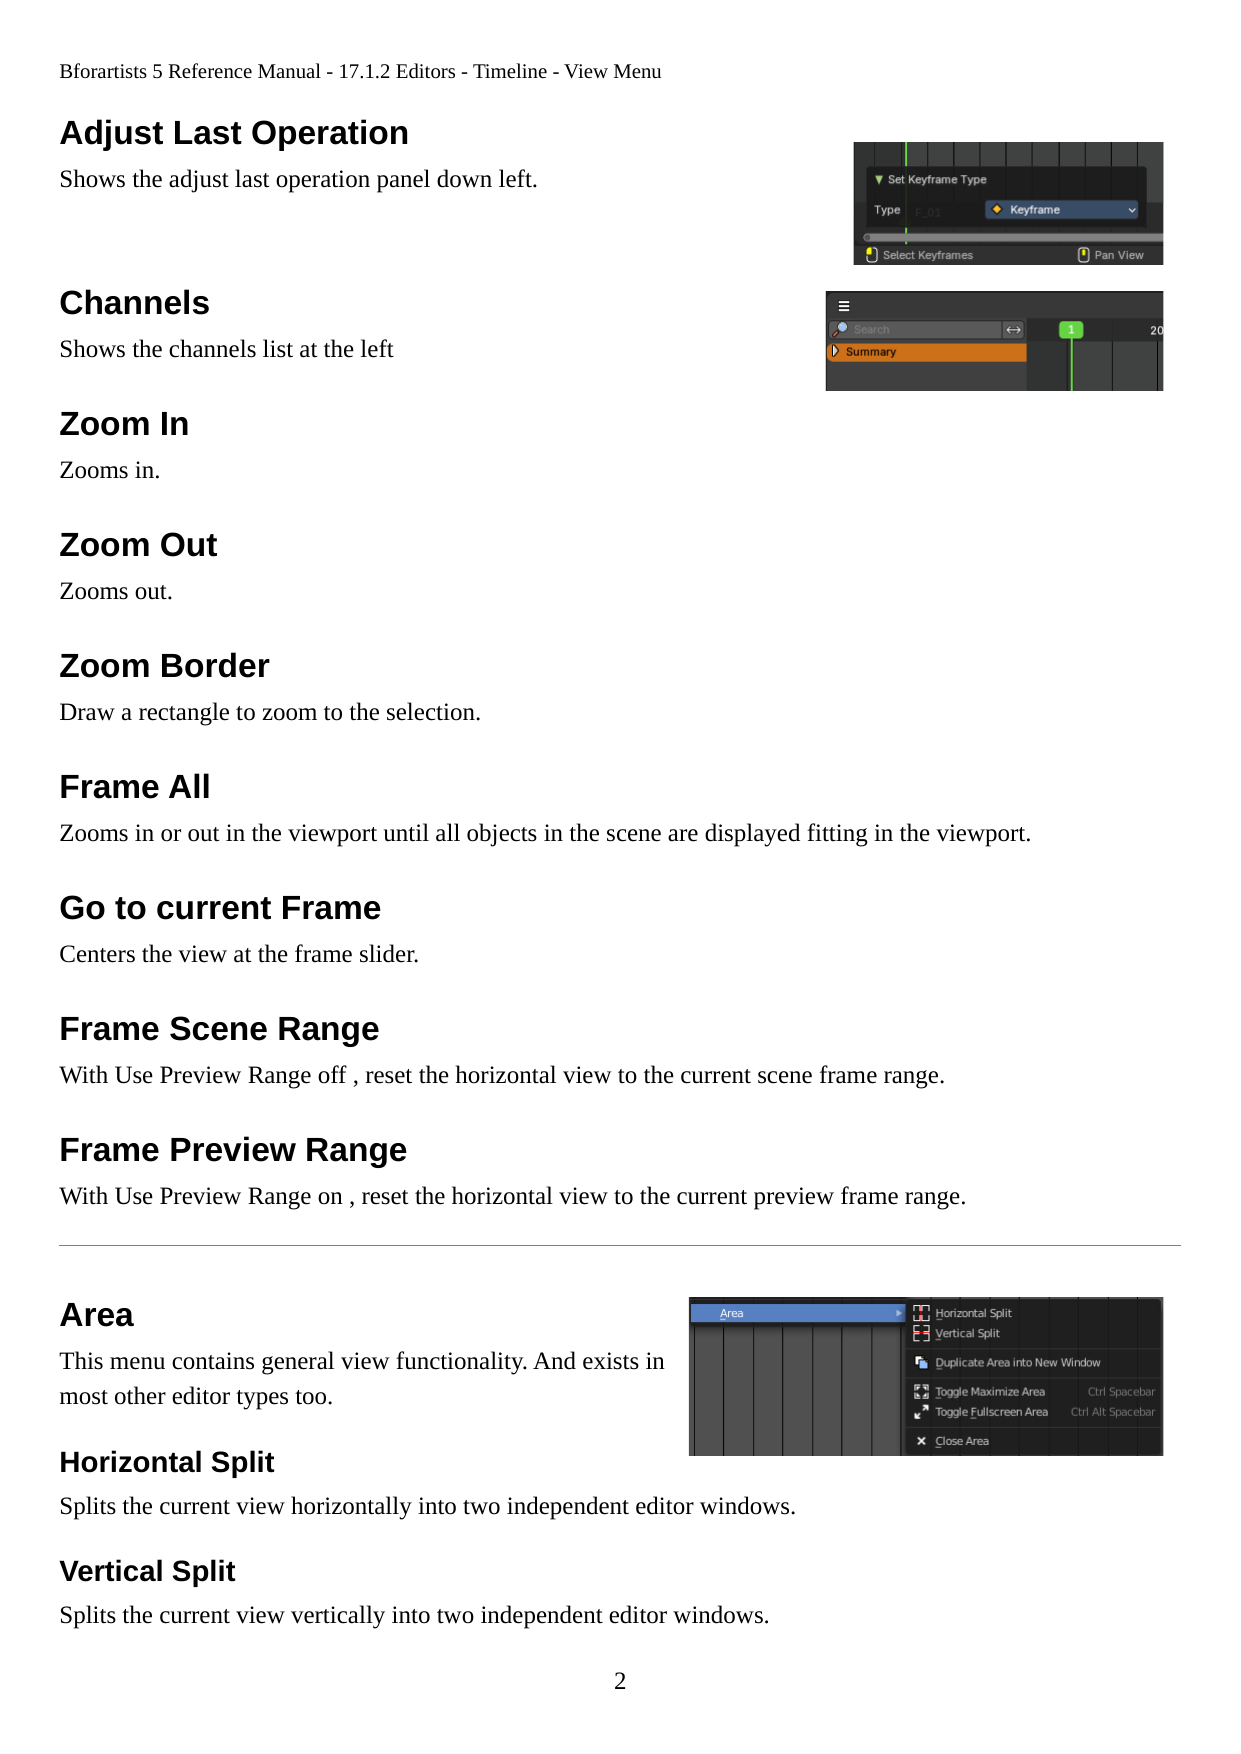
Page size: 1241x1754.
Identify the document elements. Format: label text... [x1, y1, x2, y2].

subtitle Frame Scene Range [59, 1009, 1181, 1048]
subtitle Channels [59, 283, 1181, 321]
picture [853, 142, 1164, 265]
text With Use Preview Range on , reset the horizontal view to the current preview frame range. [59, 1181, 1181, 1210]
picture [688, 1297, 1164, 1456]
picture [825, 291, 1164, 391]
subtitle Frame Preview Range [59, 1130, 1181, 1169]
text Splits the current view vertically into two independent editor windows. [59, 1601, 1181, 1629]
text Centers the view at the frame slider. [59, 939, 1181, 968]
text Zooms in. [59, 455, 1181, 484]
text Zooms in or out in the viewport until all objects in the scene are displayed fitting in the viewport. [59, 818, 1181, 847]
subtitle Adjust Last Operation [59, 113, 1181, 151]
text Splits the current view horizontally into two independent editor windows. [59, 1491, 1181, 1519]
text Draw a rectangle to zoom to the selection. [59, 697, 1181, 726]
subtitle Zoom Out [59, 525, 1181, 563]
text Zooms out. [59, 576, 1181, 605]
text This menu contains general view functionality. And exists in most other editor types too. [59, 1346, 688, 1409]
subtitle Vertical Split [59, 1554, 1181, 1588]
subtitle Zoom Border [59, 646, 1181, 684]
text Shows the adjust last operation panel down left. [59, 164, 853, 192]
subtitle Horizontal Split [59, 1444, 1181, 1478]
subtitle Zoom In [59, 404, 1181, 442]
subtitle Area [59, 1295, 1181, 1334]
text Shows the channels list at the left [59, 334, 825, 363]
text With Use Preview Range off , reset the horizontal view to the current scene frame range. [59, 1060, 1181, 1089]
subtitle Go to current Frame [59, 888, 1181, 927]
subtitle Frame All [59, 767, 1181, 806]
